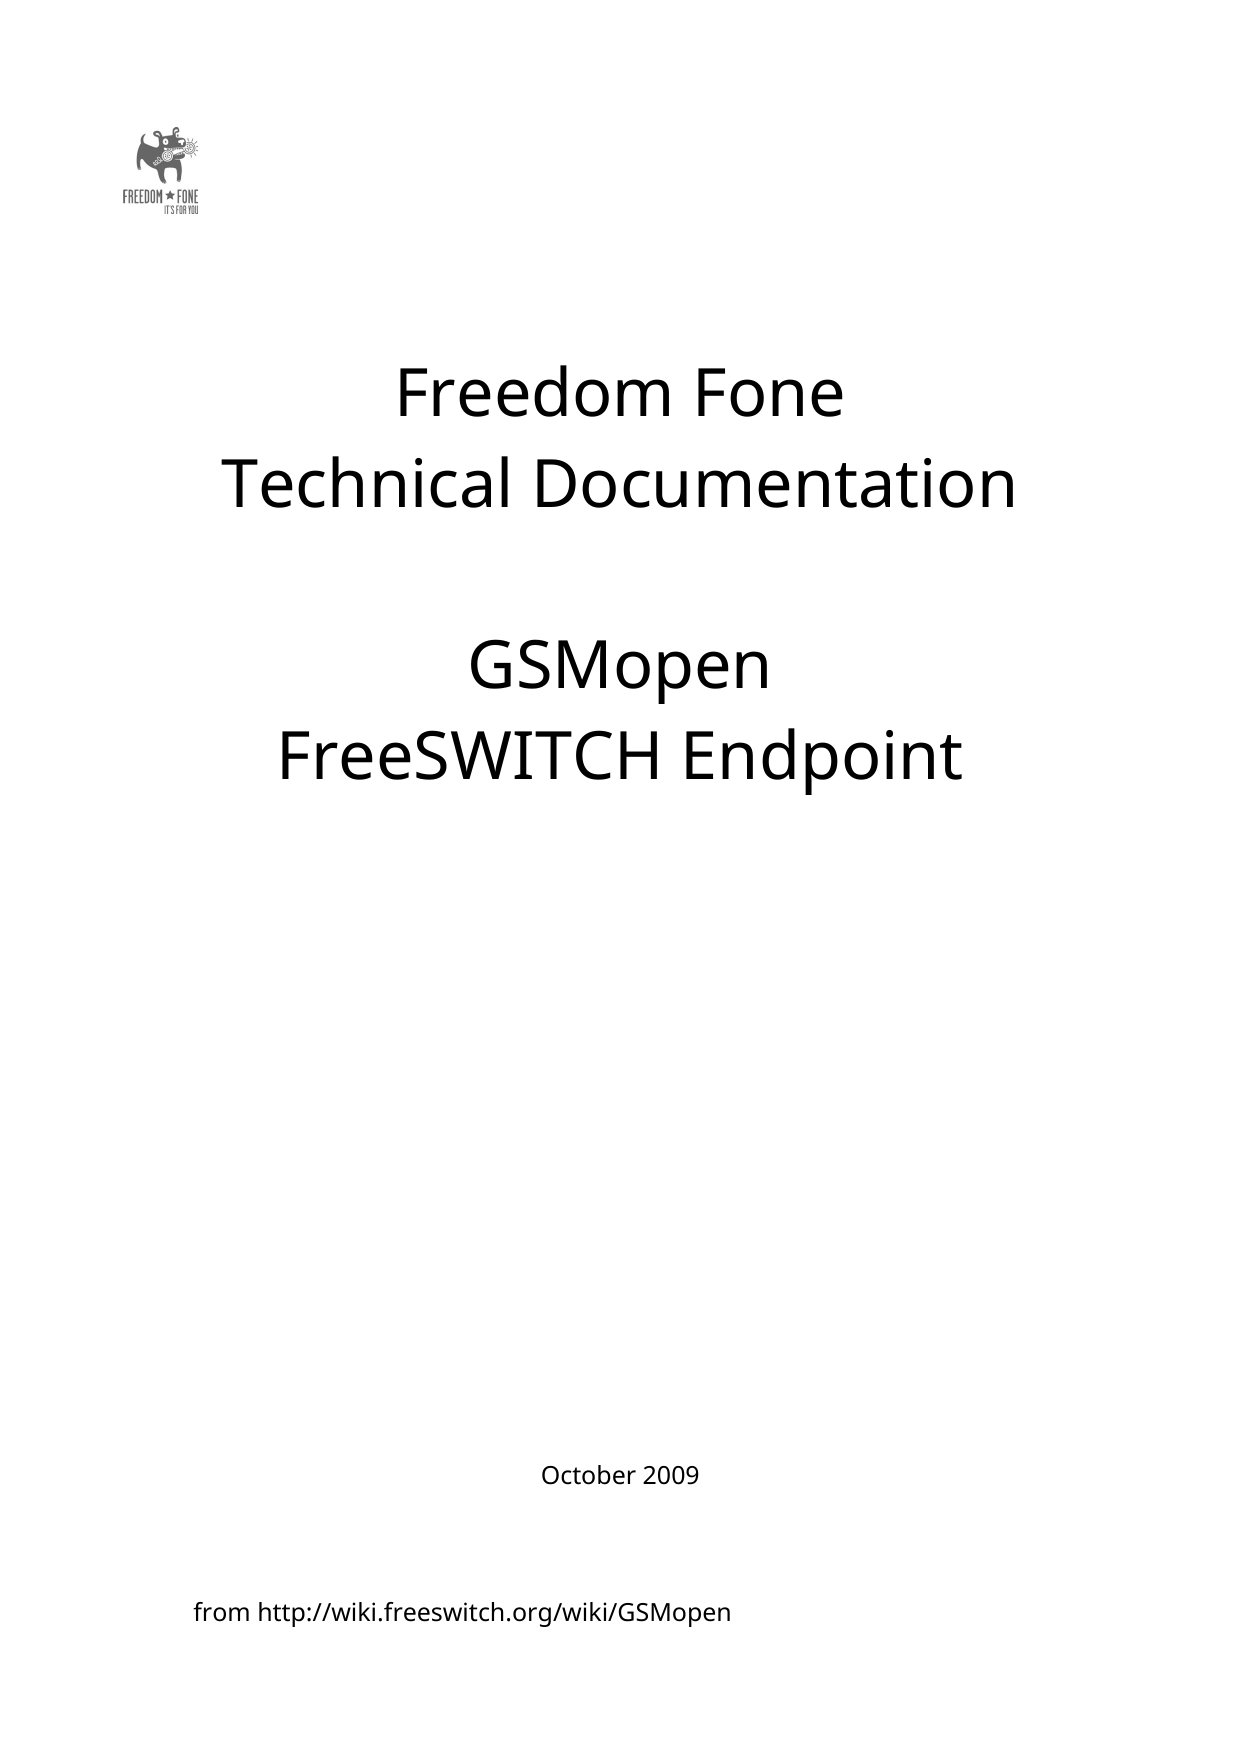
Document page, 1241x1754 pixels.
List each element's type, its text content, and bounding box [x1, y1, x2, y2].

text FreeSWITCH Endpoint [118, 708, 1122, 799]
text October 2009 [118, 1458, 1122, 1492]
picture [123, 127, 199, 214]
text Technical Documentation [118, 436, 1122, 527]
list from http://wiki.freeswitch.org/wiki/GSMopen [156, 1594, 1122, 1628]
text Freedom Fone [118, 345, 1122, 436]
text GSMopen [118, 618, 1122, 708]
